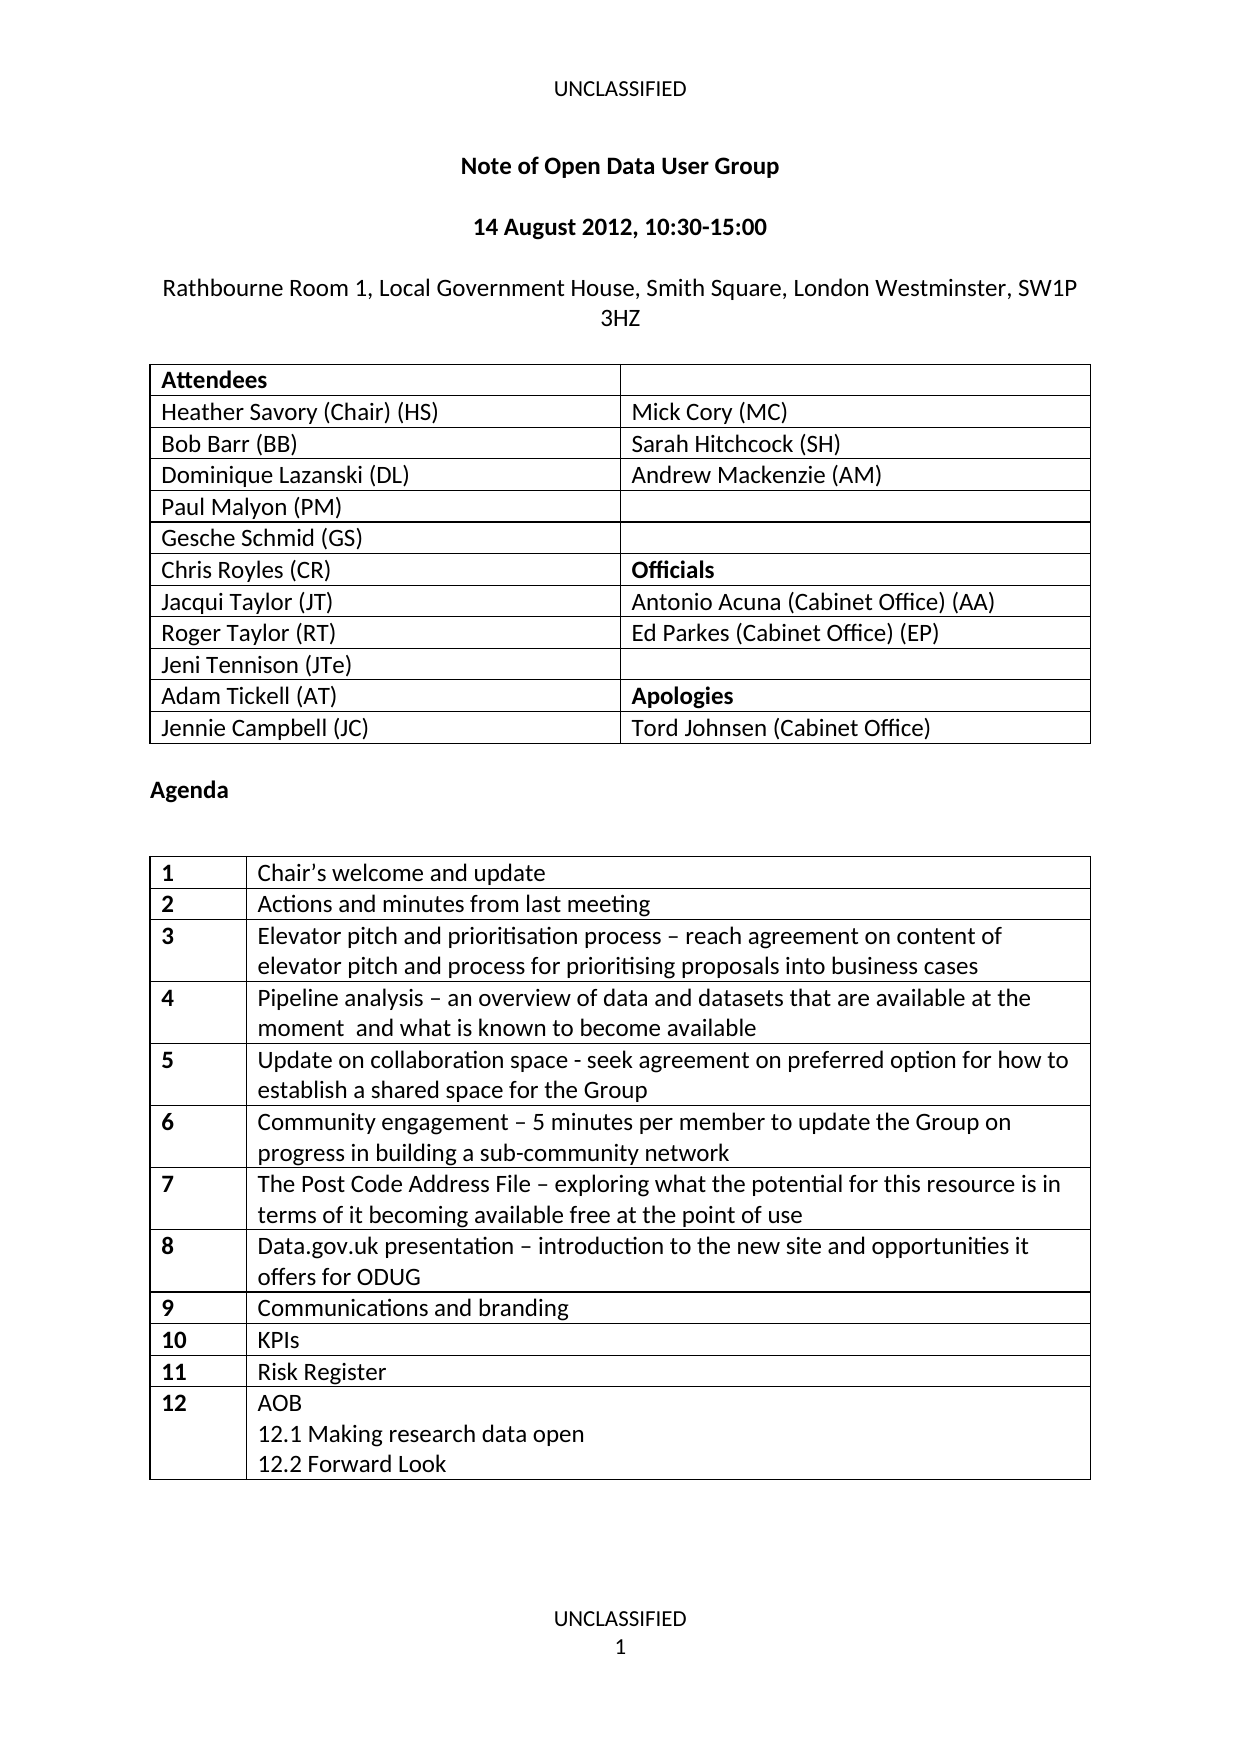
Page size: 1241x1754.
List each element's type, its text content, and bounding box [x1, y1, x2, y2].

table_header 1 [151, 857, 246, 887]
text 14 August 2012, 10:30-15:00 [150, 211, 1090, 242]
table_cell Andrew Mackenzie (AM) [621, 459, 1090, 490]
table_cell Community engagement – 5 minutes per member to update the Group on progress in building a sub-community network [247, 1106, 1090, 1167]
table_cell 8 [151, 1230, 246, 1291]
subtitle Agenda [150, 774, 1090, 804]
table_cell [621, 649, 1090, 679]
table_cell Sarah Hitchcock (SH) [621, 428, 1090, 458]
table_cell Paul Malyon (PM) [151, 491, 620, 521]
table_header [621, 365, 1090, 395]
table_cell Jennie Campbell (JC) [151, 712, 620, 742]
table_cell Jeni Tennison (JTe) [151, 649, 620, 679]
table_cell Bob Barr (BB) [151, 428, 620, 458]
table_cell 12 [151, 1387, 246, 1479]
table_cell AOB 12.1 Making research data open 12.2 Forward Look [247, 1387, 1090, 1479]
table_cell Communications and branding [247, 1293, 1090, 1323]
table_cell [621, 523, 1090, 553]
table_cell KPIs [247, 1324, 1090, 1354]
table_cell Jacqui Taylor (JT) [151, 586, 620, 616]
table_cell 6 [151, 1106, 246, 1167]
table_cell Apologies [621, 680, 1090, 711]
table_cell Pipeline analysis – an overview of data and datasets that are available at the moment and what is known to become available [247, 982, 1090, 1043]
table_cell Adam Tickell (AT) [151, 680, 620, 711]
table_cell 5 [151, 1044, 246, 1105]
table_cell Ed Parkes (Cabinet Office) (EP) [621, 617, 1090, 648]
text Rathbourne Room 1, Local Government House, Smith Square, London Westminster, SW1P 3HZ [150, 272, 1090, 333]
table_cell Tord Johnsen (Cabinet Office) [621, 712, 1090, 742]
table_cell Chris Royles (CR) [151, 554, 620, 584]
table_cell Antonio Acuna (Cabinet Office) (AA) [621, 586, 1090, 616]
table_cell 10 [151, 1324, 246, 1354]
table_header Chair’s welcome and update [247, 857, 1090, 887]
table_cell Update on collaboration space - seek agreement on preferred option for how to establish a shared space for the Group [247, 1044, 1090, 1105]
table_cell Officials [621, 554, 1090, 584]
table_cell Risk Register [247, 1356, 1090, 1386]
table_cell Mick Cory (MC) [621, 396, 1090, 427]
table_cell 11 [151, 1356, 246, 1386]
table_cell [621, 491, 1090, 521]
table_header Attendees [151, 365, 620, 395]
table_cell Roger Taylor (RT) [151, 617, 620, 648]
table_cell Actions and minutes from last meeting [247, 889, 1090, 919]
table_cell Gesche Schmid (GS) [151, 523, 620, 553]
table_cell Elevator pitch and prioritisation process – reach agreement on content of elevator pitch and process for prioritising proposals into business cases [247, 920, 1090, 981]
table_cell 2 [151, 889, 246, 919]
table_cell Data.gov.uk presentation – introduction to the new site and opportunities it offers for ODUG [247, 1230, 1090, 1291]
table_cell Dominique Lazanski (DL) [151, 459, 620, 490]
table_cell 7 [151, 1168, 246, 1229]
table_cell 4 [151, 982, 246, 1043]
table_cell 3 [151, 920, 246, 981]
table_cell Heather Savory (Chair) (HS) [151, 396, 620, 427]
table_cell 9 [151, 1293, 246, 1323]
text Note of Open Data User Group [150, 150, 1090, 181]
table_cell The Post Code Address File – exploring what the potential for this resource is in terms of it becoming available free at the point of use [247, 1168, 1090, 1229]
